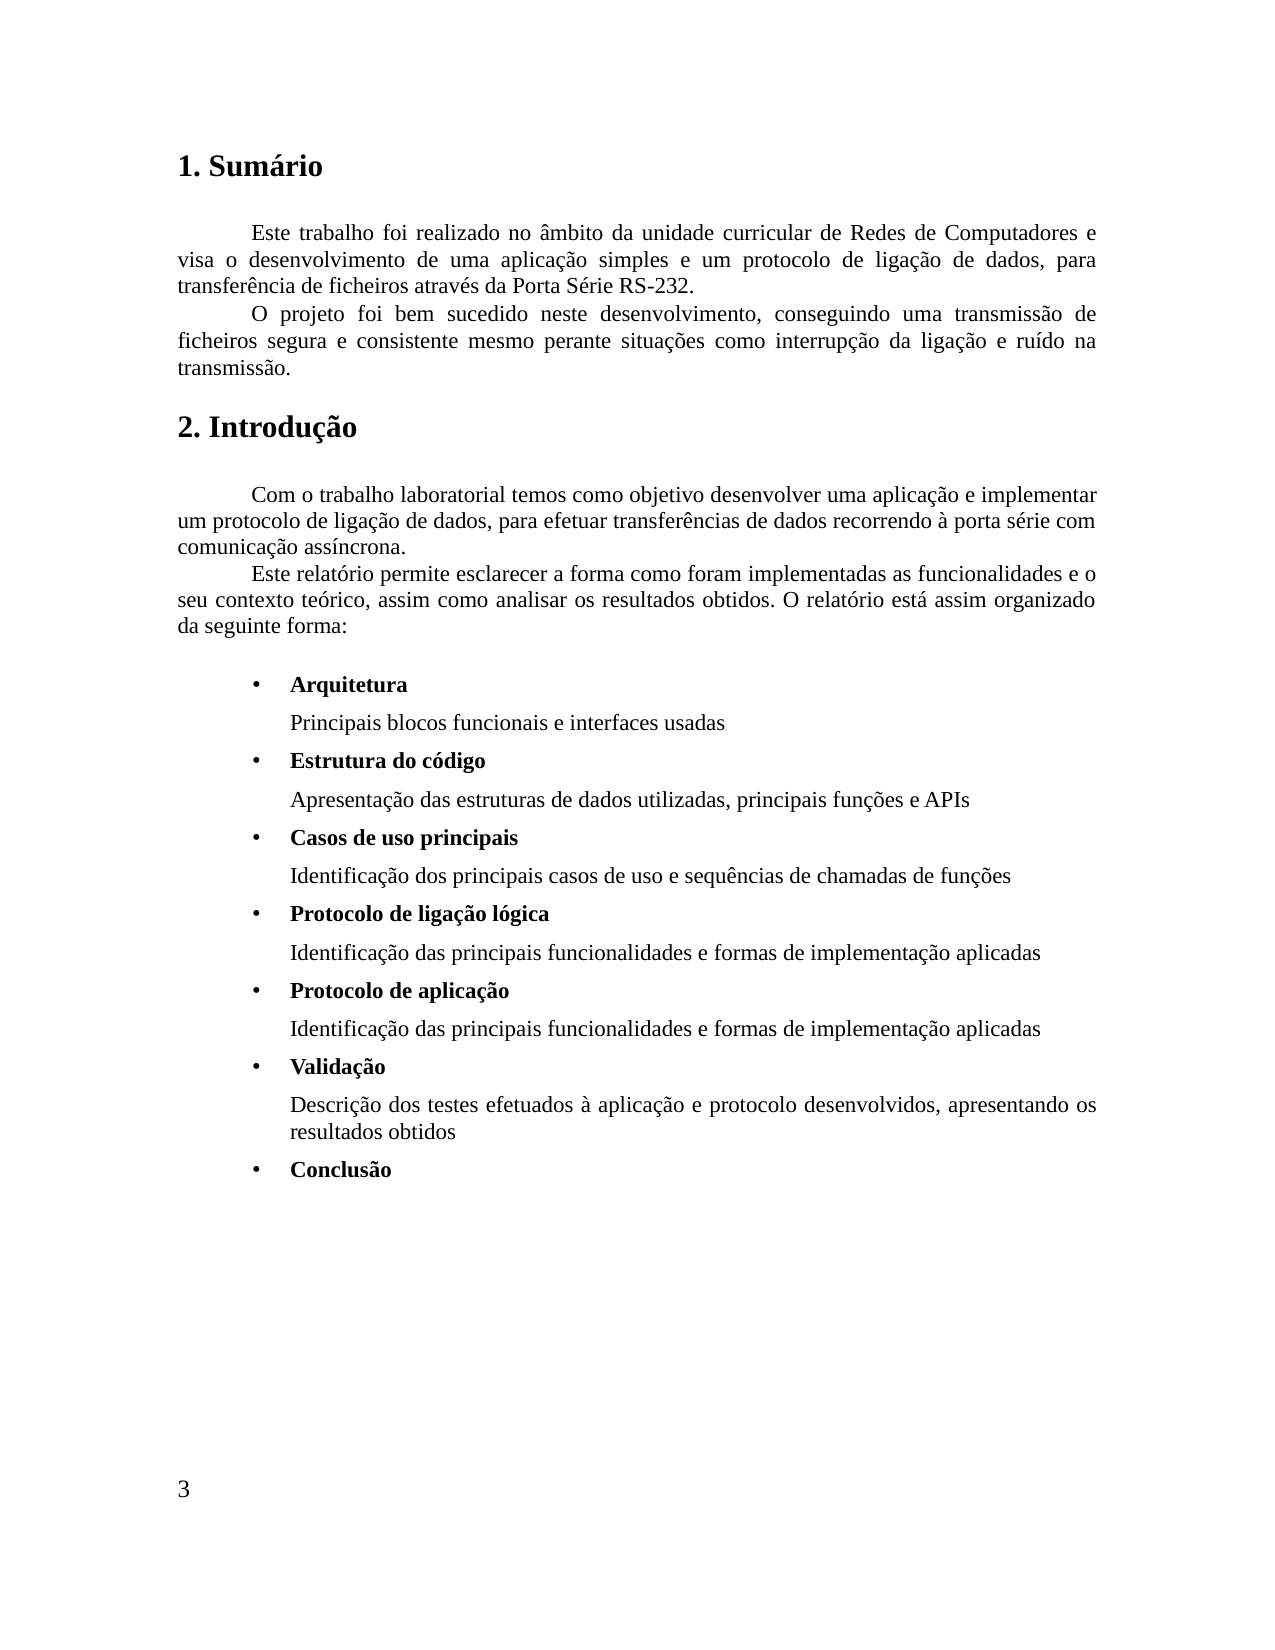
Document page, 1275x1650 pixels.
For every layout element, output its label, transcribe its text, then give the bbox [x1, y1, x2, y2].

list Protocolo de aplicação [252, 977, 1098, 1003]
list Identificação das principais funcionalidades e formas de implementação aplicadas [252, 1015, 1098, 1041]
text O projeto foi bem sucedido neste desenvolvimento, conseguindo uma transmissão de ficheiros segura e consistente mesmo perante situações como interrupção da ligação e ruído na transmissão. [177, 298, 1098, 380]
list Identificação das principais funcionalidades e formas de implementação aplicadas [252, 939, 1098, 965]
text 1. Sumário [177, 148, 1098, 183]
text Este trabalho foi realizado no âmbito da unidade curricular de Redes de Computadores e visa o desenvolvimento de uma aplicação simples e um protocolo de ligação de dados, para transferência de ficheiros através da Porta Série RS-232. [177, 219, 1098, 298]
list Identificação dos principais casos de uso e sequências de chamadas de funções [252, 862, 1098, 888]
list Principais blocos funcionais e interfaces usadas [252, 709, 1098, 736]
text Com o trabalho laboratorial temos como objetivo desenvolver uma aplicação e implementar um protocolo de ligação de dados, para efetuar transferências de dados recorrendo à porta série com comunicação assíncrona. [177, 481, 1098, 560]
list Descrição dos testes efetuados à aplicação e protocolo desenvolvidos, apresentando os resultados obtidos [252, 1092, 1098, 1144]
list Arquitetura [252, 671, 1098, 697]
list Protocolo de ligação lógica [252, 900, 1098, 927]
list Conclusão [252, 1156, 1098, 1182]
list Validação [252, 1053, 1098, 1080]
text 2. Introdução [177, 409, 1098, 445]
list Estrutura do código [252, 747, 1098, 774]
list Casos de uso principais [252, 824, 1098, 850]
text Este relatório permite esclarecer a forma como foram implementadas as funcionalidades e o seu contexto teórico, assim como analisar os resultados obtidos. O relatório está assim organizado da seguinte forma: [177, 560, 1098, 639]
list Apresentação das estruturas de dados utilizadas, principais funções e APIs [252, 786, 1098, 812]
